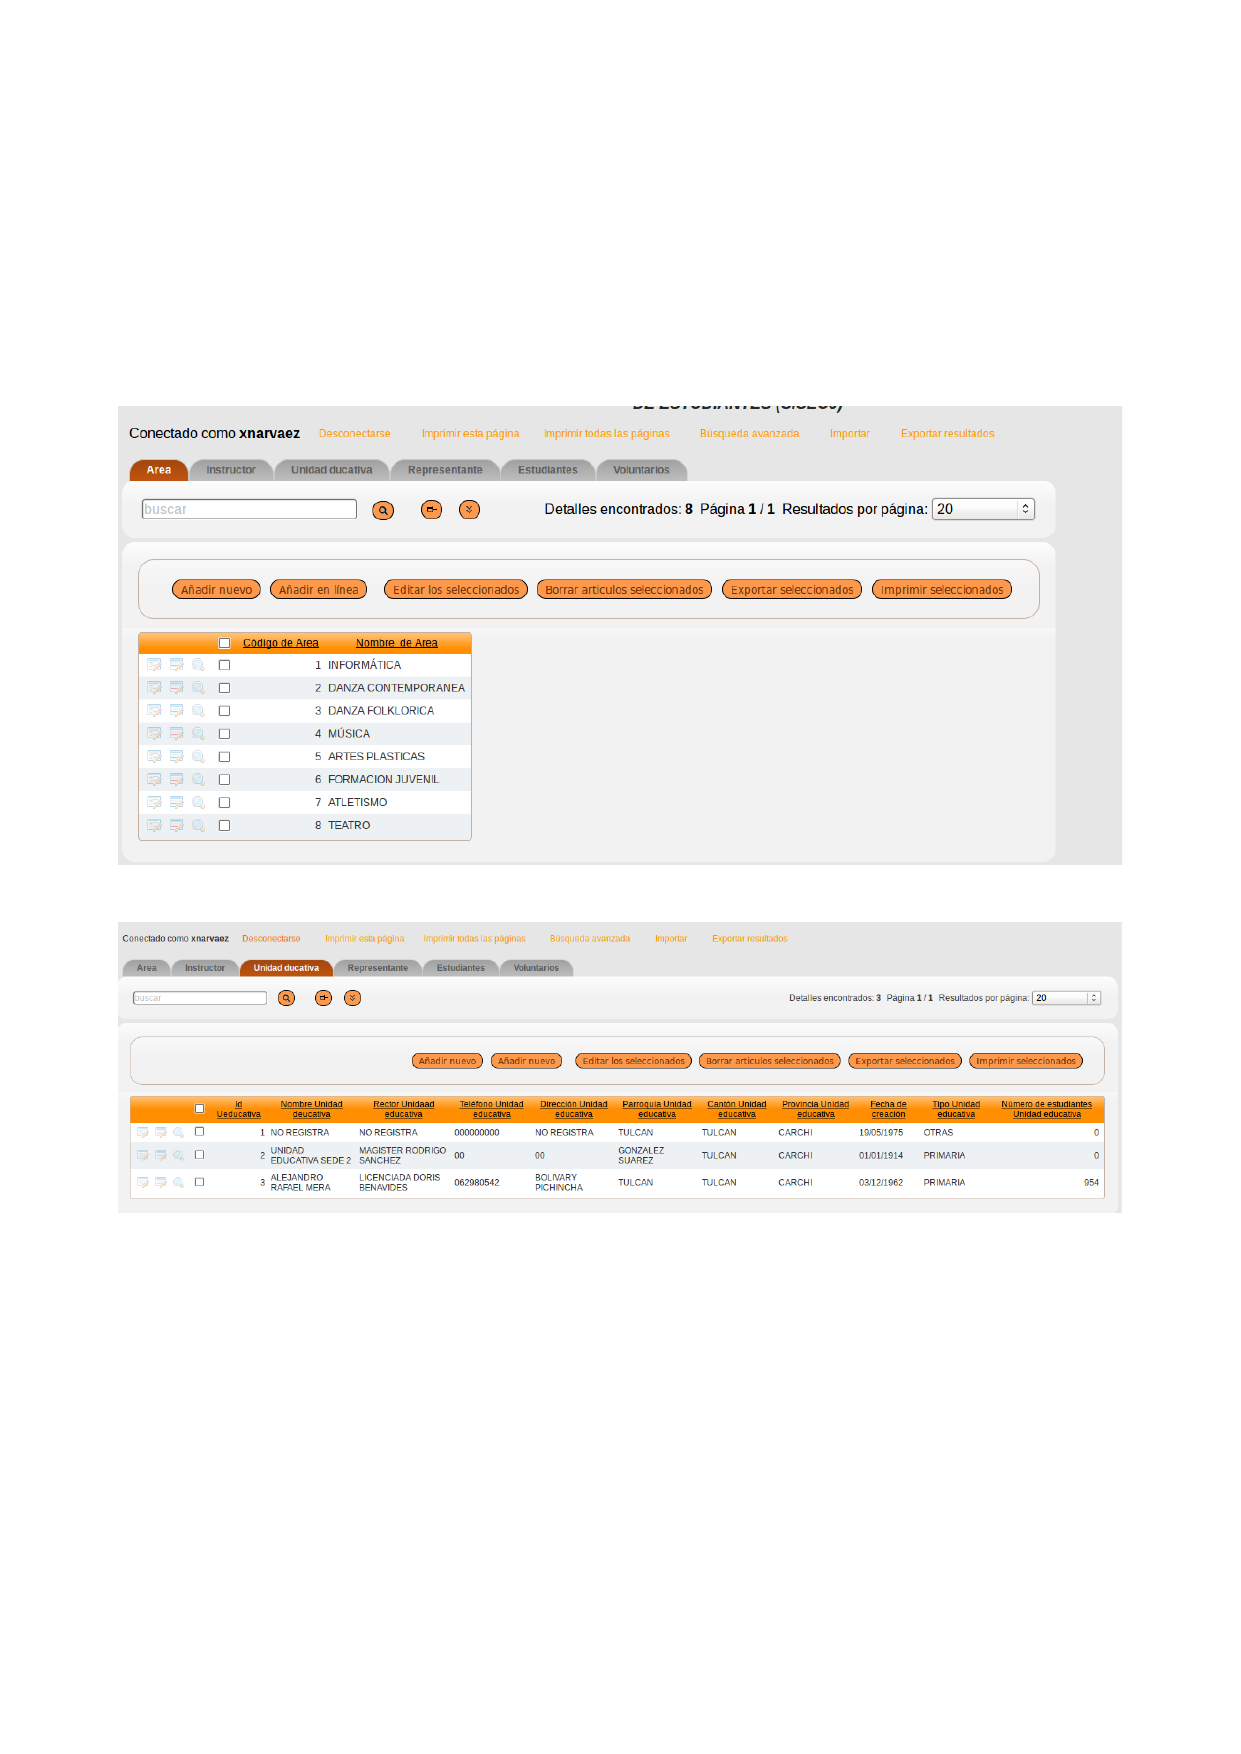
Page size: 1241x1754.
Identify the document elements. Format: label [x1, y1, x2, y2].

picture [118, 922, 1123, 1213]
picture [118, 406, 1123, 865]
